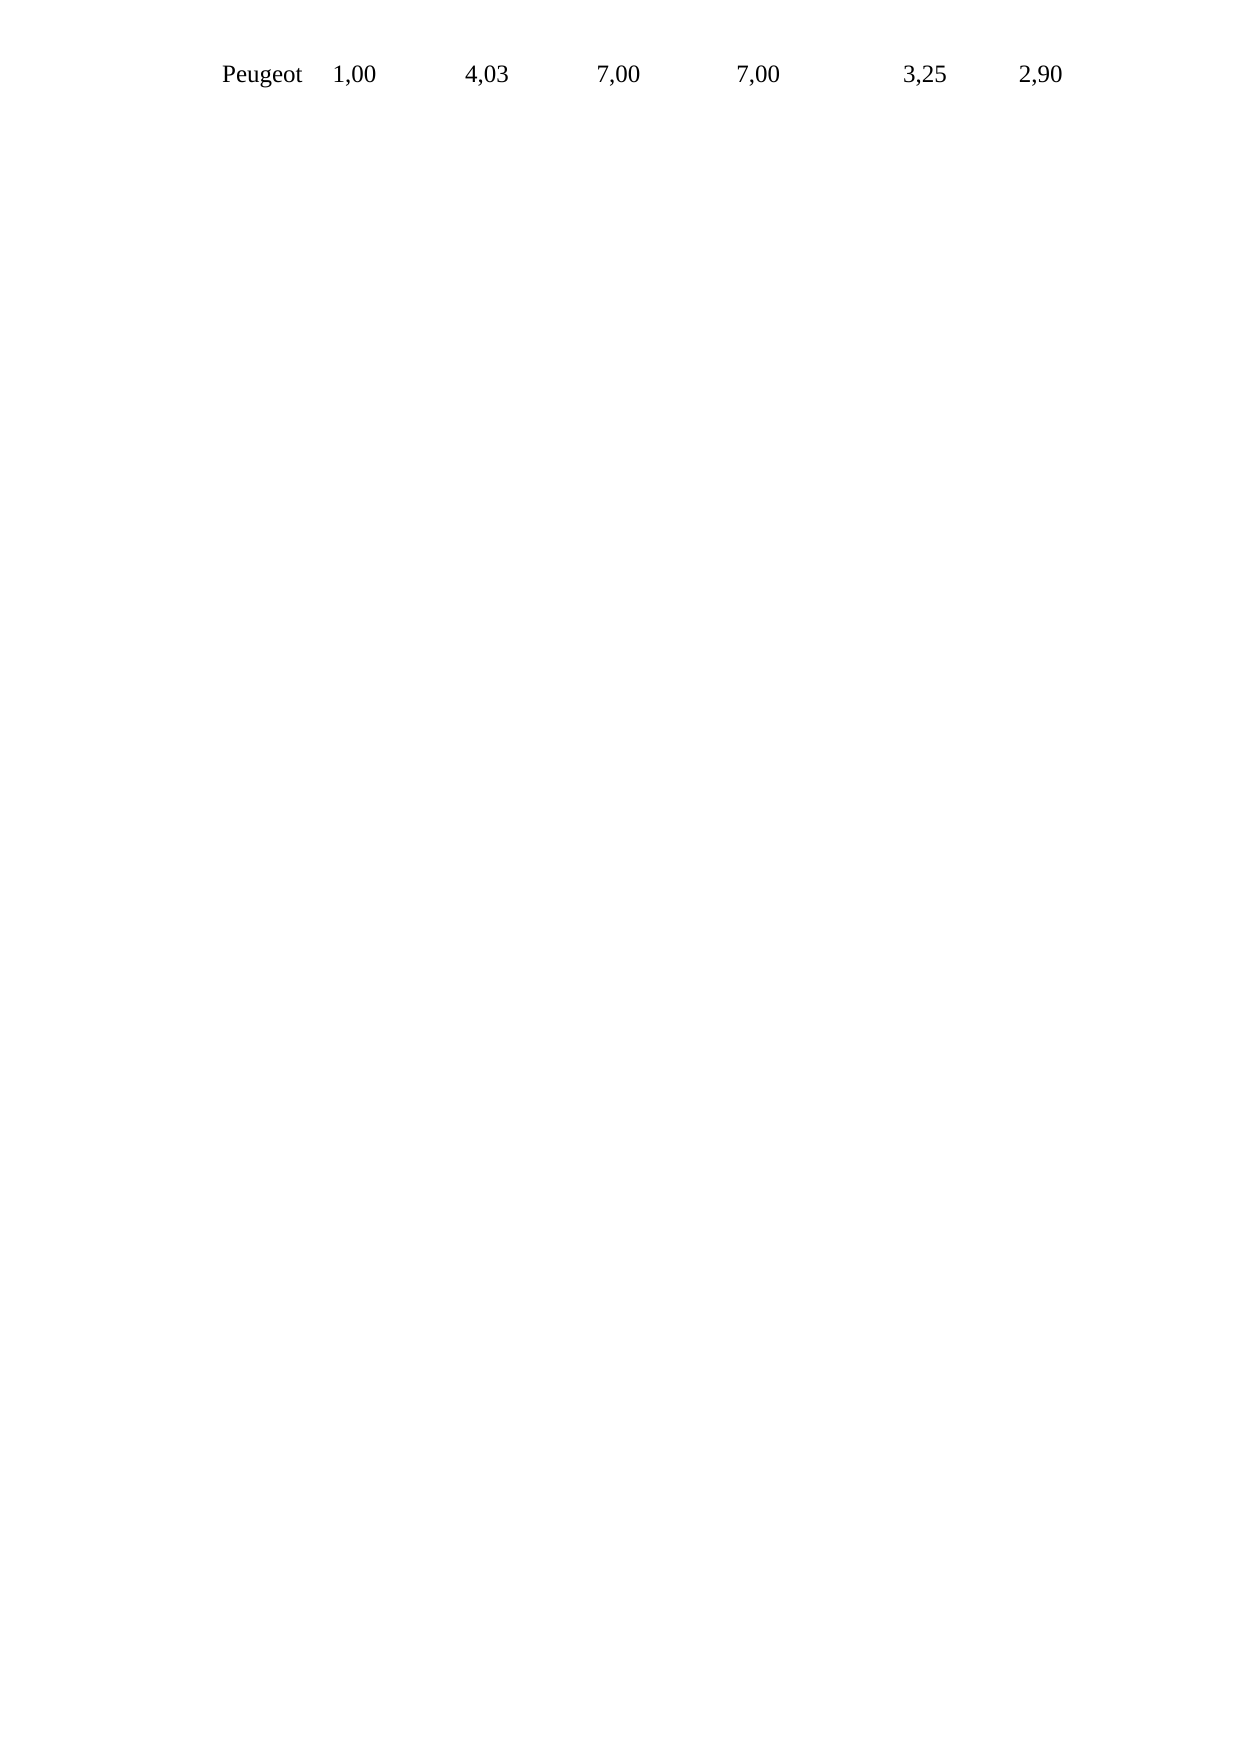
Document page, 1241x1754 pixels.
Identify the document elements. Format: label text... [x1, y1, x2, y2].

table_cell 7,00 [668, 59, 847, 88]
table_cell 7,00 [568, 59, 668, 88]
table_cell 4,03 [405, 59, 568, 88]
table_cell 3,25 [848, 59, 1002, 88]
table_cell 1,00 [304, 59, 405, 88]
table_cell Peugeot [221, 59, 303, 88]
table_cell 2,90 [1002, 59, 1079, 88]
